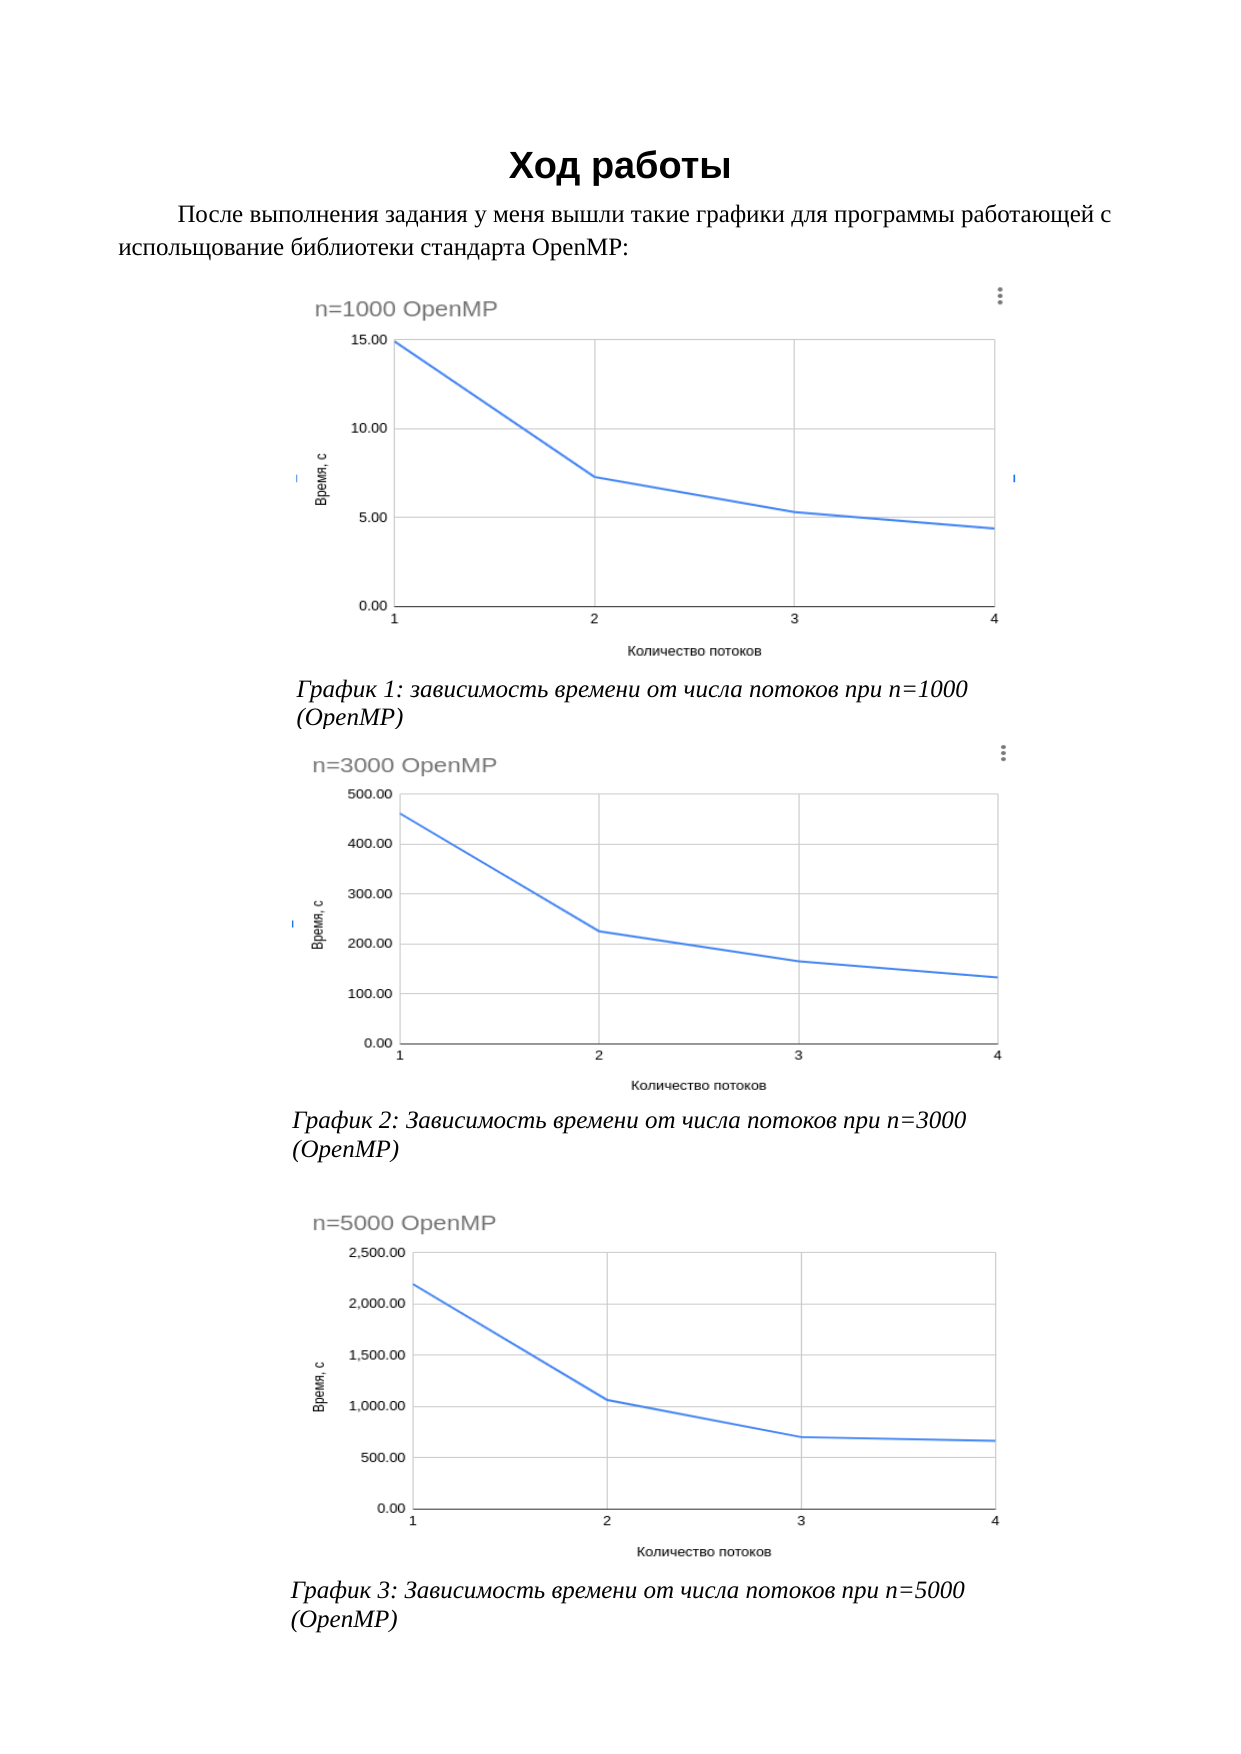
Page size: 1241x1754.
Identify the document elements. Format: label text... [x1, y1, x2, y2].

text График 1: зависимость времени от числа потоков при n=1000 (OpenMP) [296, 674, 1015, 729]
picture [296, 283, 1015, 674]
picture [290, 1196, 1017, 1576]
text График 3: Зависимость времени от числа потоков при n=5000 (OpenMP) [291, 1576, 1017, 1633]
subtitle Ход работы [118, 143, 1122, 187]
picture [292, 742, 1017, 1106]
text После выполнения задания у меня вышли такие графики для программы работающей с испольщование библиотеки стандарта OpenMP: [118, 199, 1122, 261]
text График 2: Зависимость времени от числа потоков при n=3000 (OpenMP) [292, 1106, 1017, 1163]
